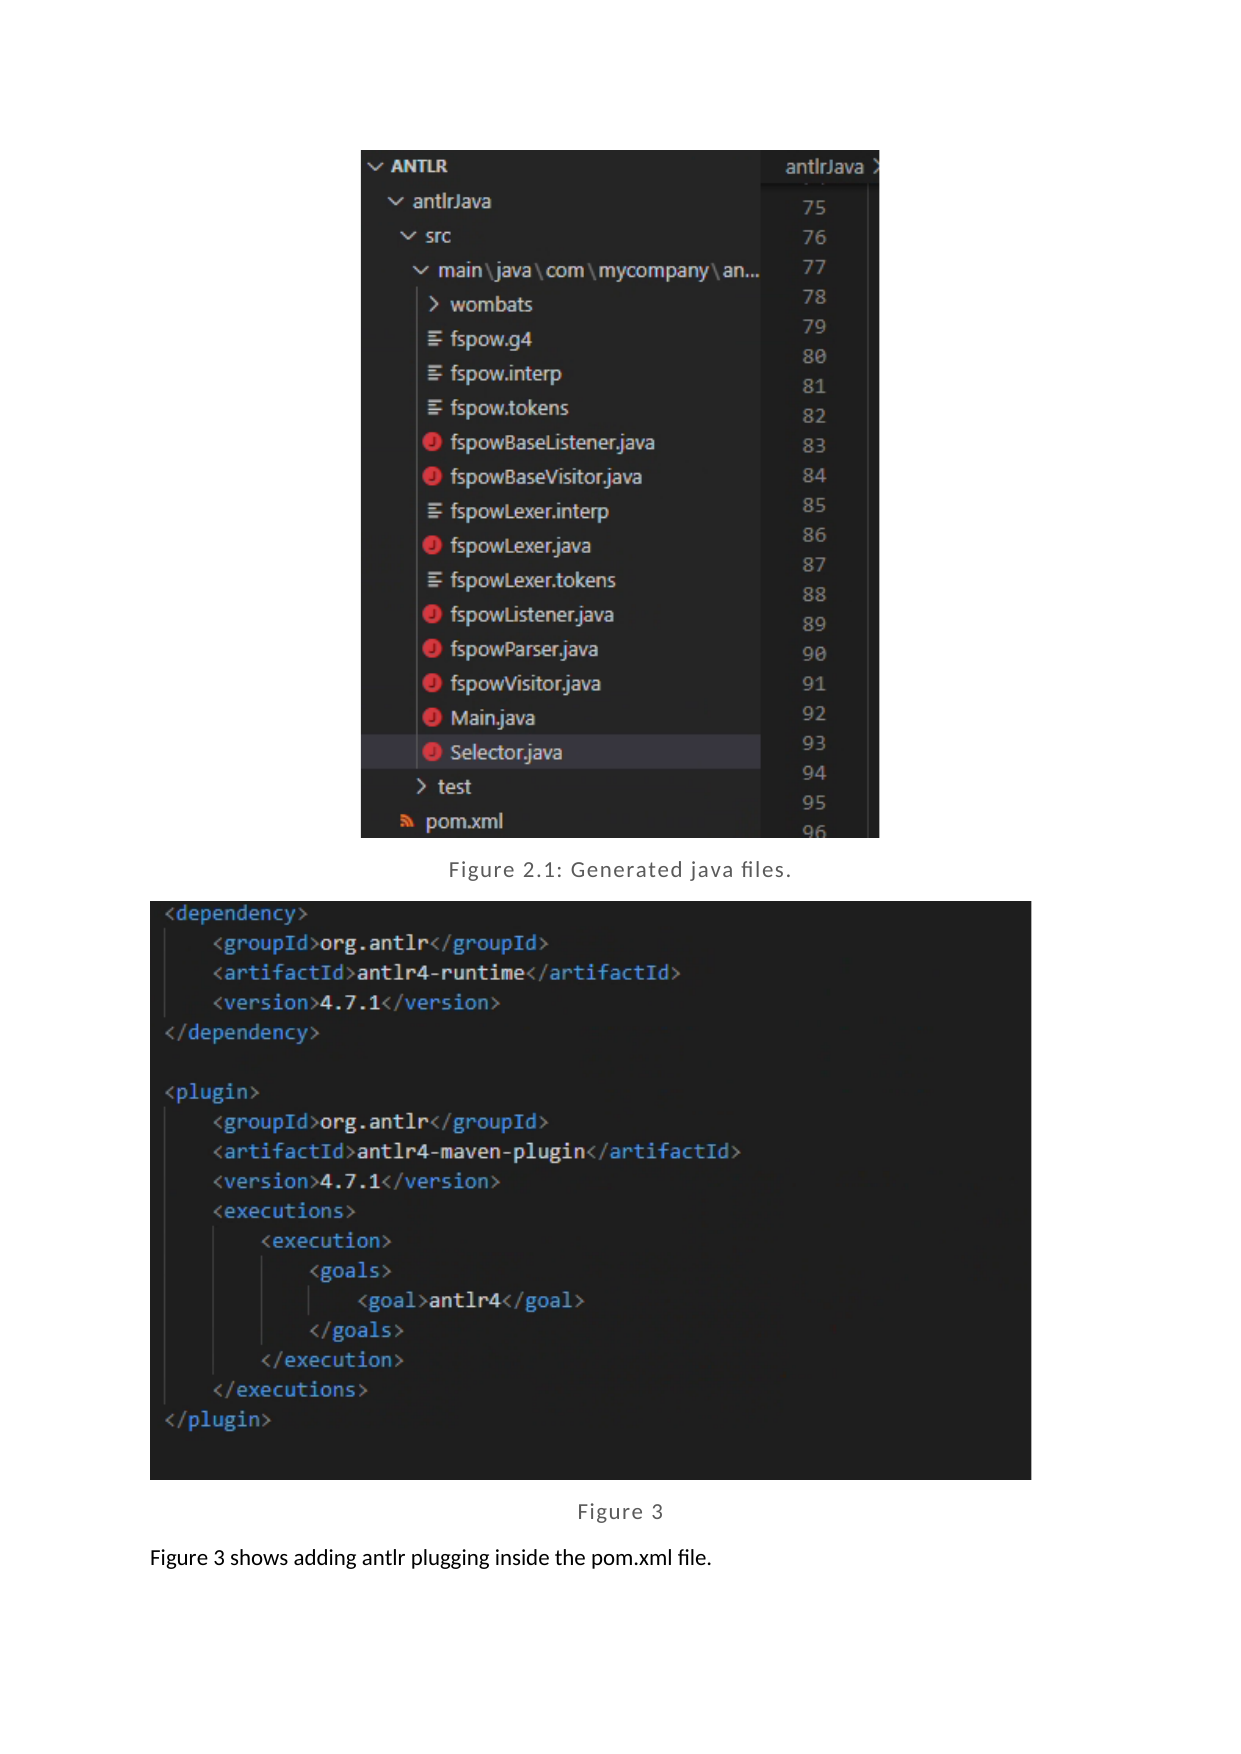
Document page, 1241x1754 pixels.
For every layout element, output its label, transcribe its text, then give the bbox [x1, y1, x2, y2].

text Figure 3 shows adding antlr plugging inside the pom.xml file. [150, 1543, 1090, 1571]
subtitle Figure 3 [150, 1497, 1090, 1525]
subtitle Figure 2.1: Generated java files. [150, 855, 1090, 883]
